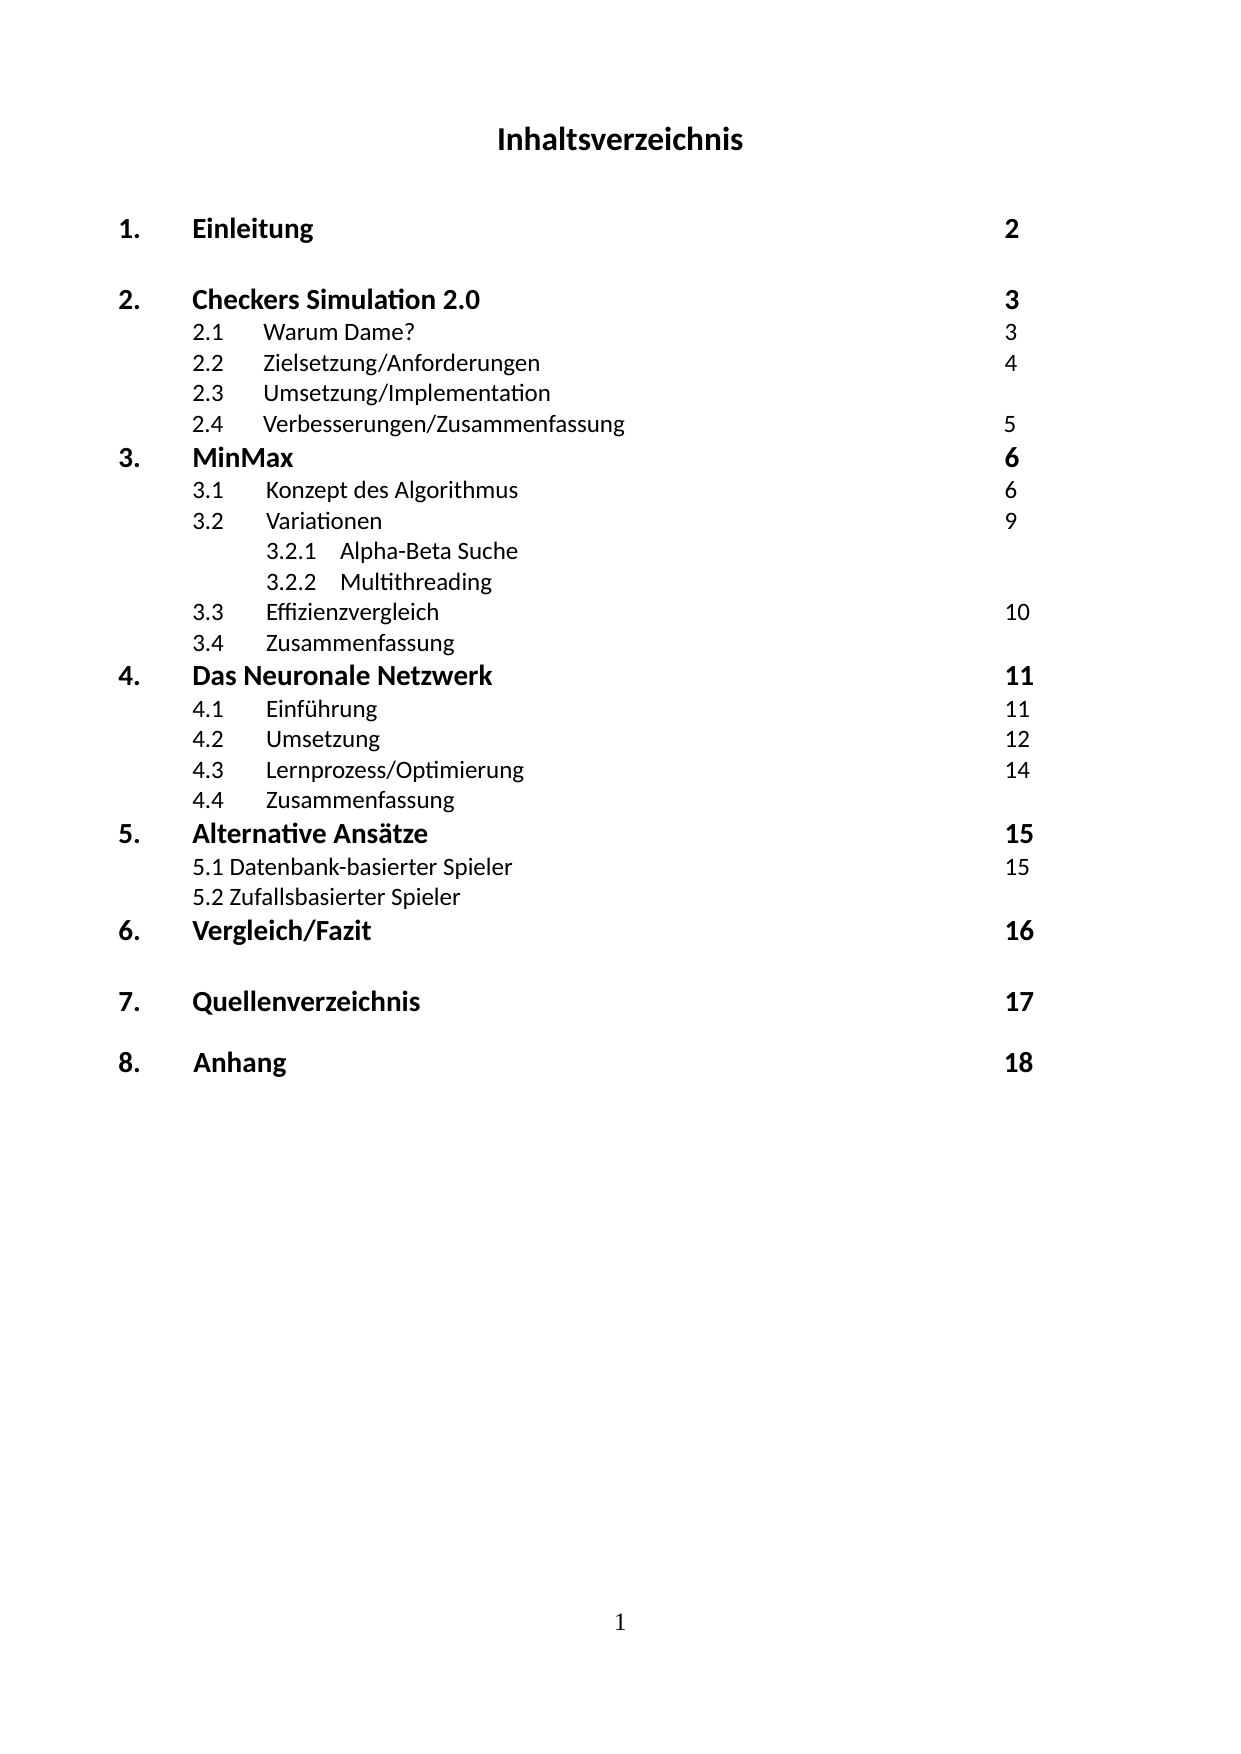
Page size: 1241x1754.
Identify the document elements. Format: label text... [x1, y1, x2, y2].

text 4.2 Umsetzung 12 [118, 723, 1122, 754]
text 3. MinMax 6 [118, 439, 1122, 474]
text 2. Checkers Simulation 2.0 3 [118, 281, 1122, 317]
text 2.1 Warum Dame? 3 [118, 317, 1122, 347]
text 5.2 Zufallsbasierter Spieler [118, 881, 1122, 912]
text 6. Vergleich/Fazit 16 [118, 912, 1122, 947]
text 3.3 Effizienzvergleich 10 [118, 596, 1122, 627]
text 2.4 Verbesserungen/Zusammenfassung 5 [118, 408, 1122, 439]
text 3.2.1 Alpha-Beta Suche [118, 535, 1122, 566]
text 4.4 Zusammenfassung [118, 784, 1122, 815]
text 5.1 Datenbank-basierter Spieler 15 [118, 851, 1122, 881]
text 3.4 Zusammenfassung [118, 627, 1122, 657]
text 4.1 Einführung 11 [118, 693, 1122, 723]
text 4. Das Neuronale Netzwerk 11 [118, 657, 1122, 693]
text 7. Quellenverzeichnis 17 [118, 983, 1122, 1019]
text 3.2.2 Multithreading [118, 566, 1122, 596]
text 2.2 Zielsetzung/Anforderungen 4 2.3 Umsetzung/Implementation [118, 347, 1122, 408]
text 8. Anhang 18 [118, 1044, 1122, 1080]
text 3.1 Konzept des Algorithmus 6 [118, 474, 1122, 505]
text 4.3 Lernprozess/Optimierung 14 [118, 754, 1122, 784]
text 3.2 Variationen 9 [118, 505, 1122, 535]
text 1. Einleitung 2 [118, 210, 1122, 245]
text 5. Alternative Ansätze 15 [118, 815, 1122, 851]
text Inhaltsverzeichnis [118, 118, 1122, 159]
